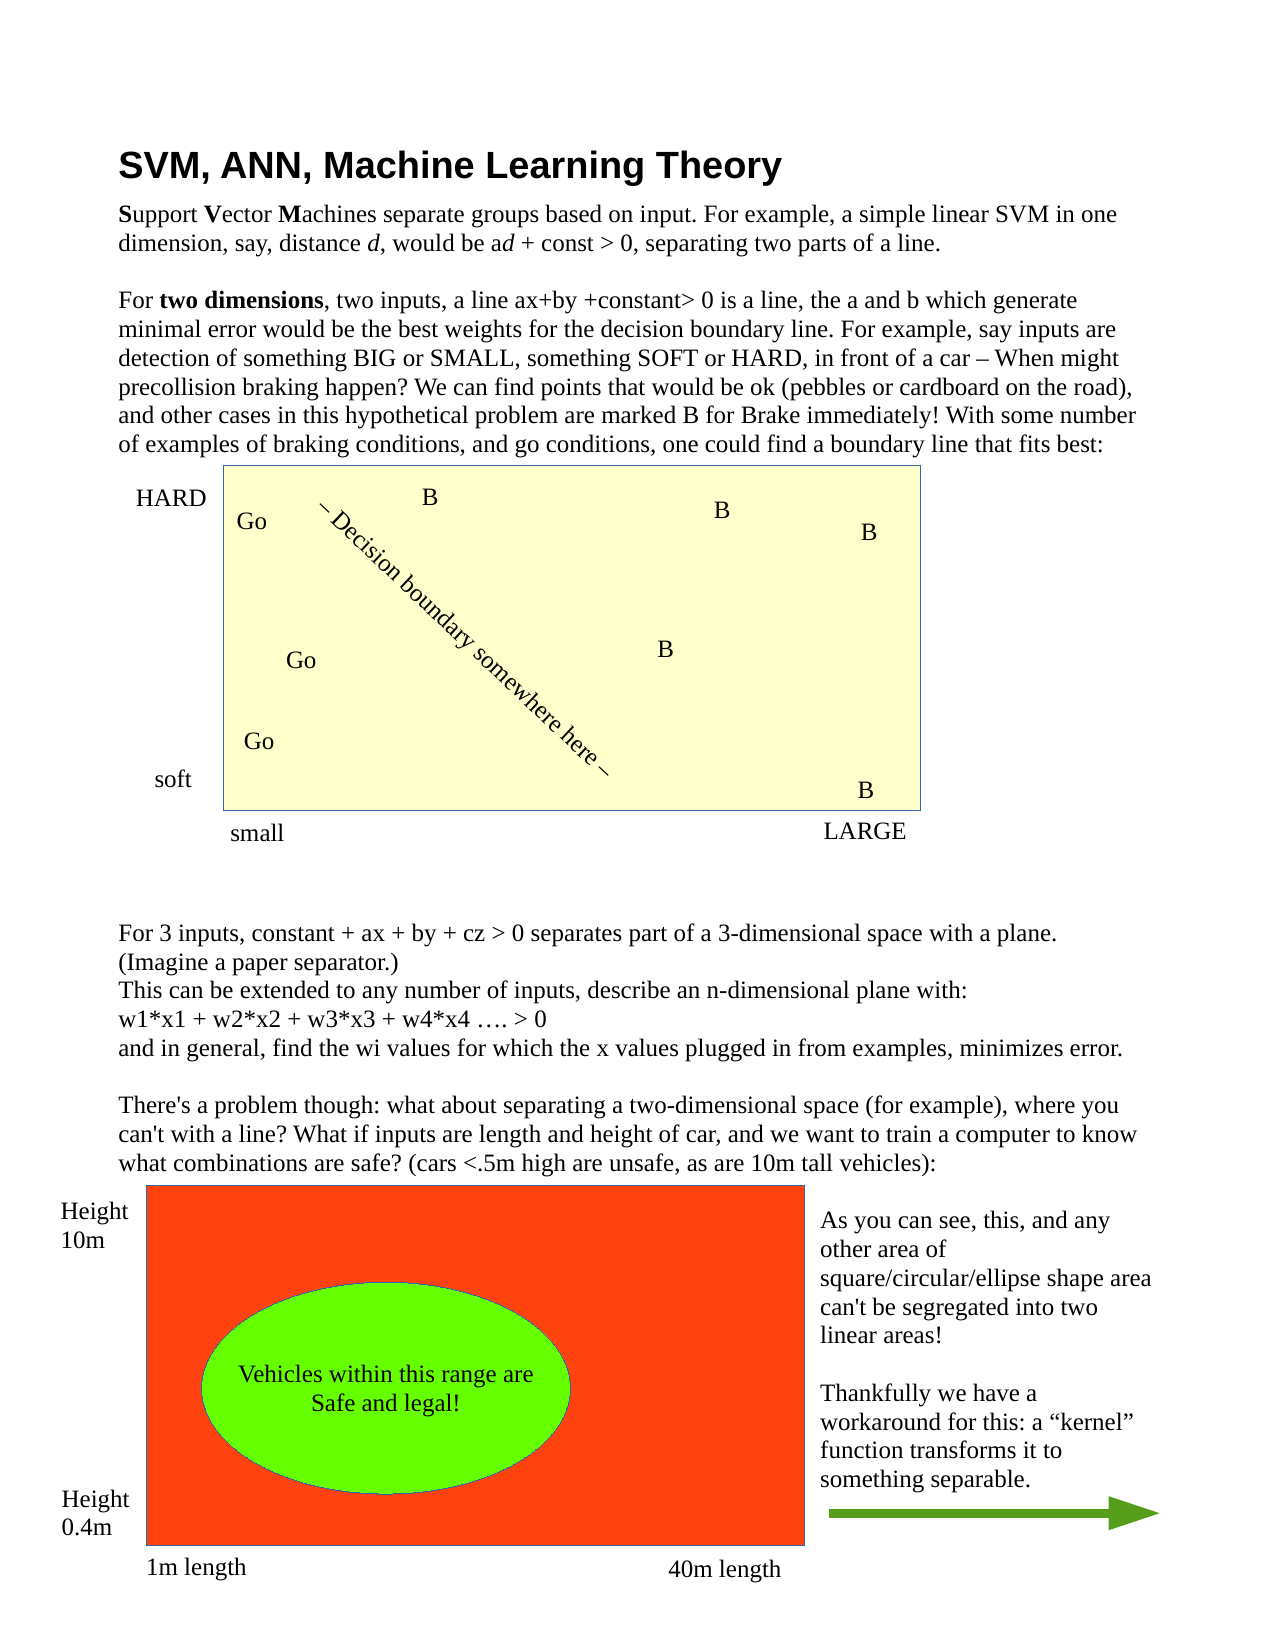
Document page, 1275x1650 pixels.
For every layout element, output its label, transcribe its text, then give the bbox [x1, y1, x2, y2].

text w1*x1 + w2*x2 + w3*x3 + w4*x4 …. > 0 [118, 1004, 1157, 1033]
text For two dimensions, two inputs, a line ax+by +constant> 0 is a line, the a and b which generate minimal error would be the best weights for the decision boundary line. For example, say inputs are detection of something BIG or SMALL, something SOFT or HARD, in front of a car – When might precollision braking happen? We can find points that would be ok (pebbles or cardboard on the road), and other cases in this hypothetical problem are marked B for Brake immediately! With some number of examples of braking conditions, and go conditions, one could find a boundary line that fits best: [118, 286, 1157, 458]
text For 3 inputs, constant + ax + by + cz > 0 separates part of a 3-dimensional space with a plane. [118, 918, 1157, 947]
text As you can see, this, and any other area of square/circular/ellipse shape area can't be segregated into two linear areas! [118, 1206, 146, 1349]
text Support Vector Machines separate groups based on input. For example, a simple linear SVM in one dimension, say, distance d, would be ad + const > 0, separating two parts of a line. [118, 199, 1157, 257]
text As you can see, this, and any other area of square/circular/ellipse shape area can't be segregated into two linear areas! [805, 1206, 1157, 1349]
text Thankfully we have a workaround for this: a “kernel” function transforms it to something separable. [805, 1378, 1157, 1493]
text and in general, find the wi values for which the x values plugged in from examples, minimizes error. [118, 1033, 1157, 1062]
text There's a problem though: what about separating a two-dimensional space (for example), where you can't with a line? What if inputs are length and height of car, and we want to train a computer to know what combinations are safe? (cars <.5m high are unsafe, as are 10m tall vehicles): [118, 1091, 1157, 1177]
text Thankfully we have a workaround for this: a “kernel” function transforms it to something separable. [118, 1378, 146, 1493]
text (Imagine a paper separator.) [118, 947, 1157, 976]
text This can be extended to any number of inputs, describe an n-dimensional plane with: [118, 976, 1157, 1004]
subtitle SVM, ANN, Machine Learning Theory [118, 143, 1157, 187]
